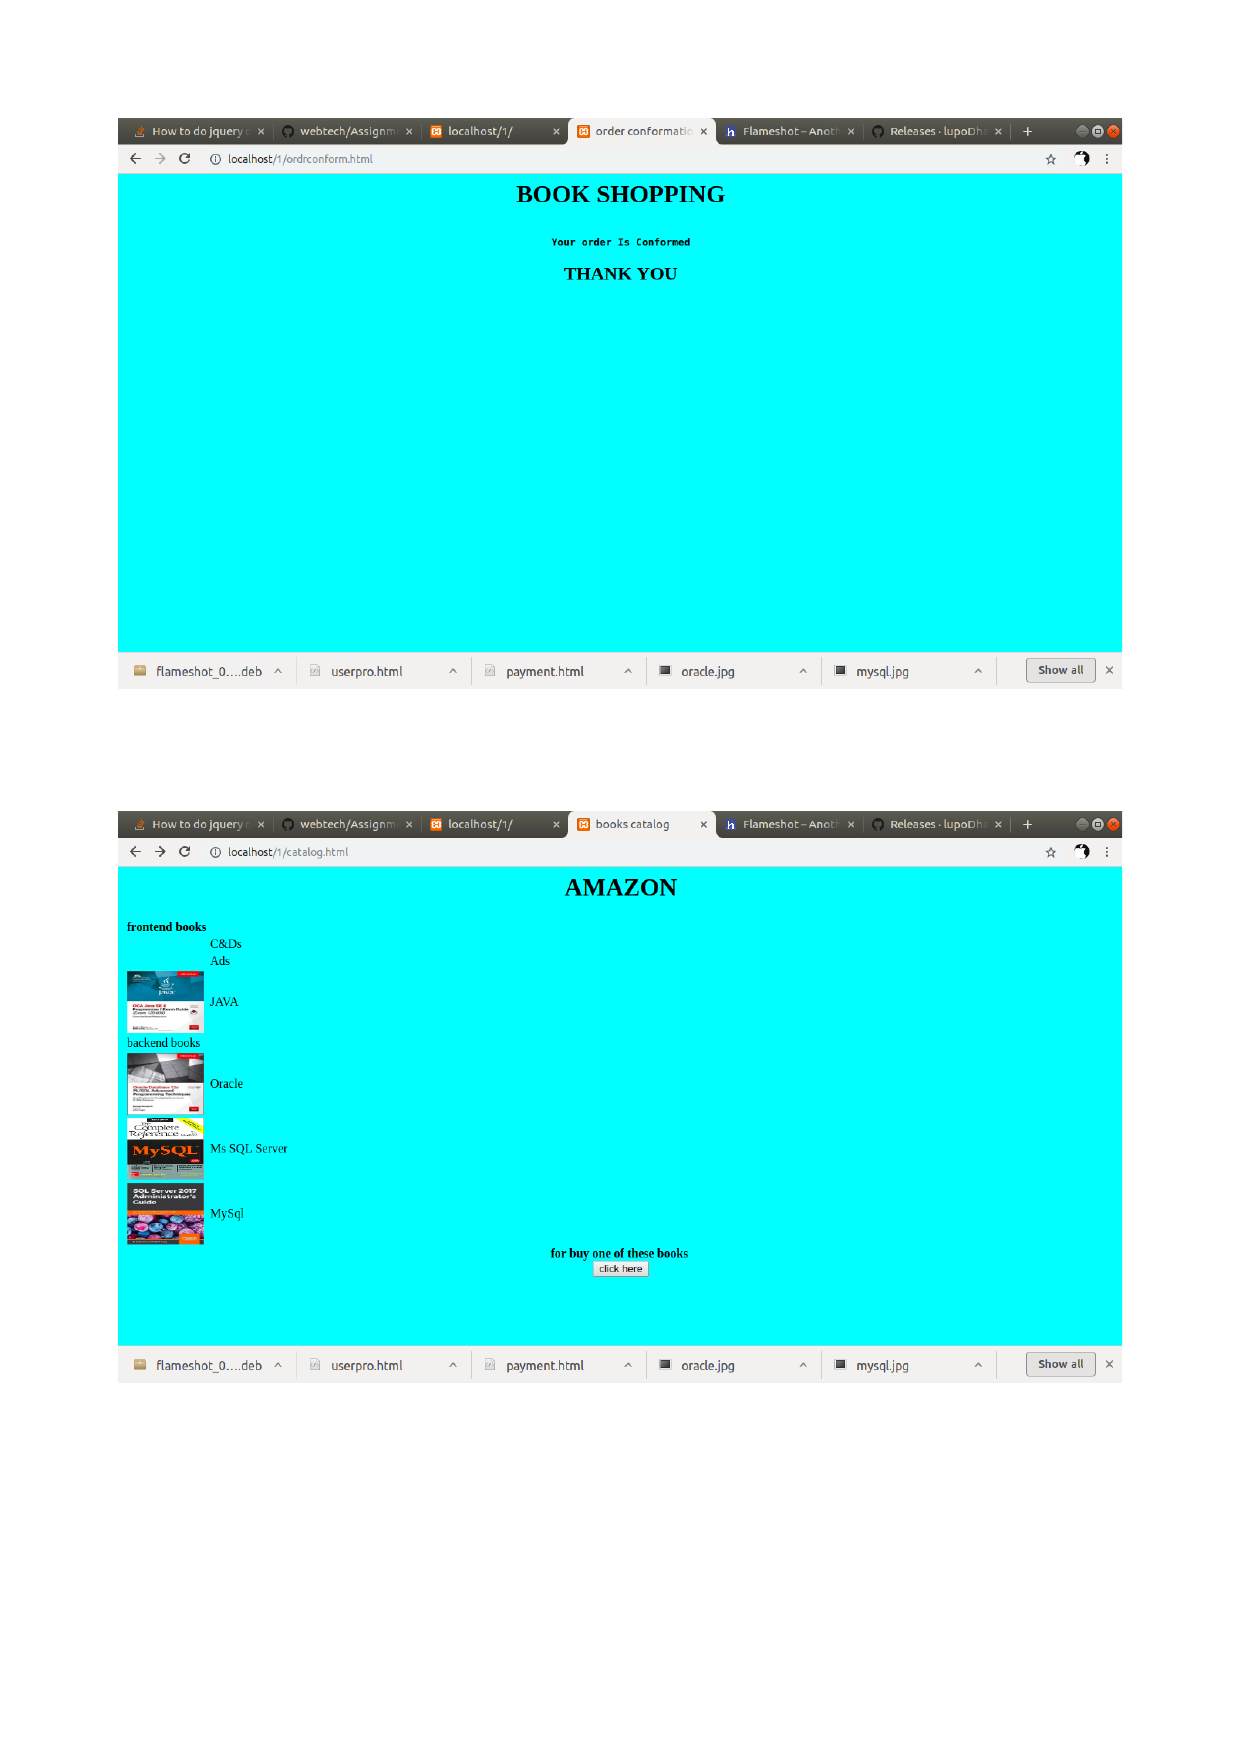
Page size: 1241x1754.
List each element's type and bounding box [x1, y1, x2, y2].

picture [118, 118, 1123, 689]
picture [118, 811, 1123, 1383]
